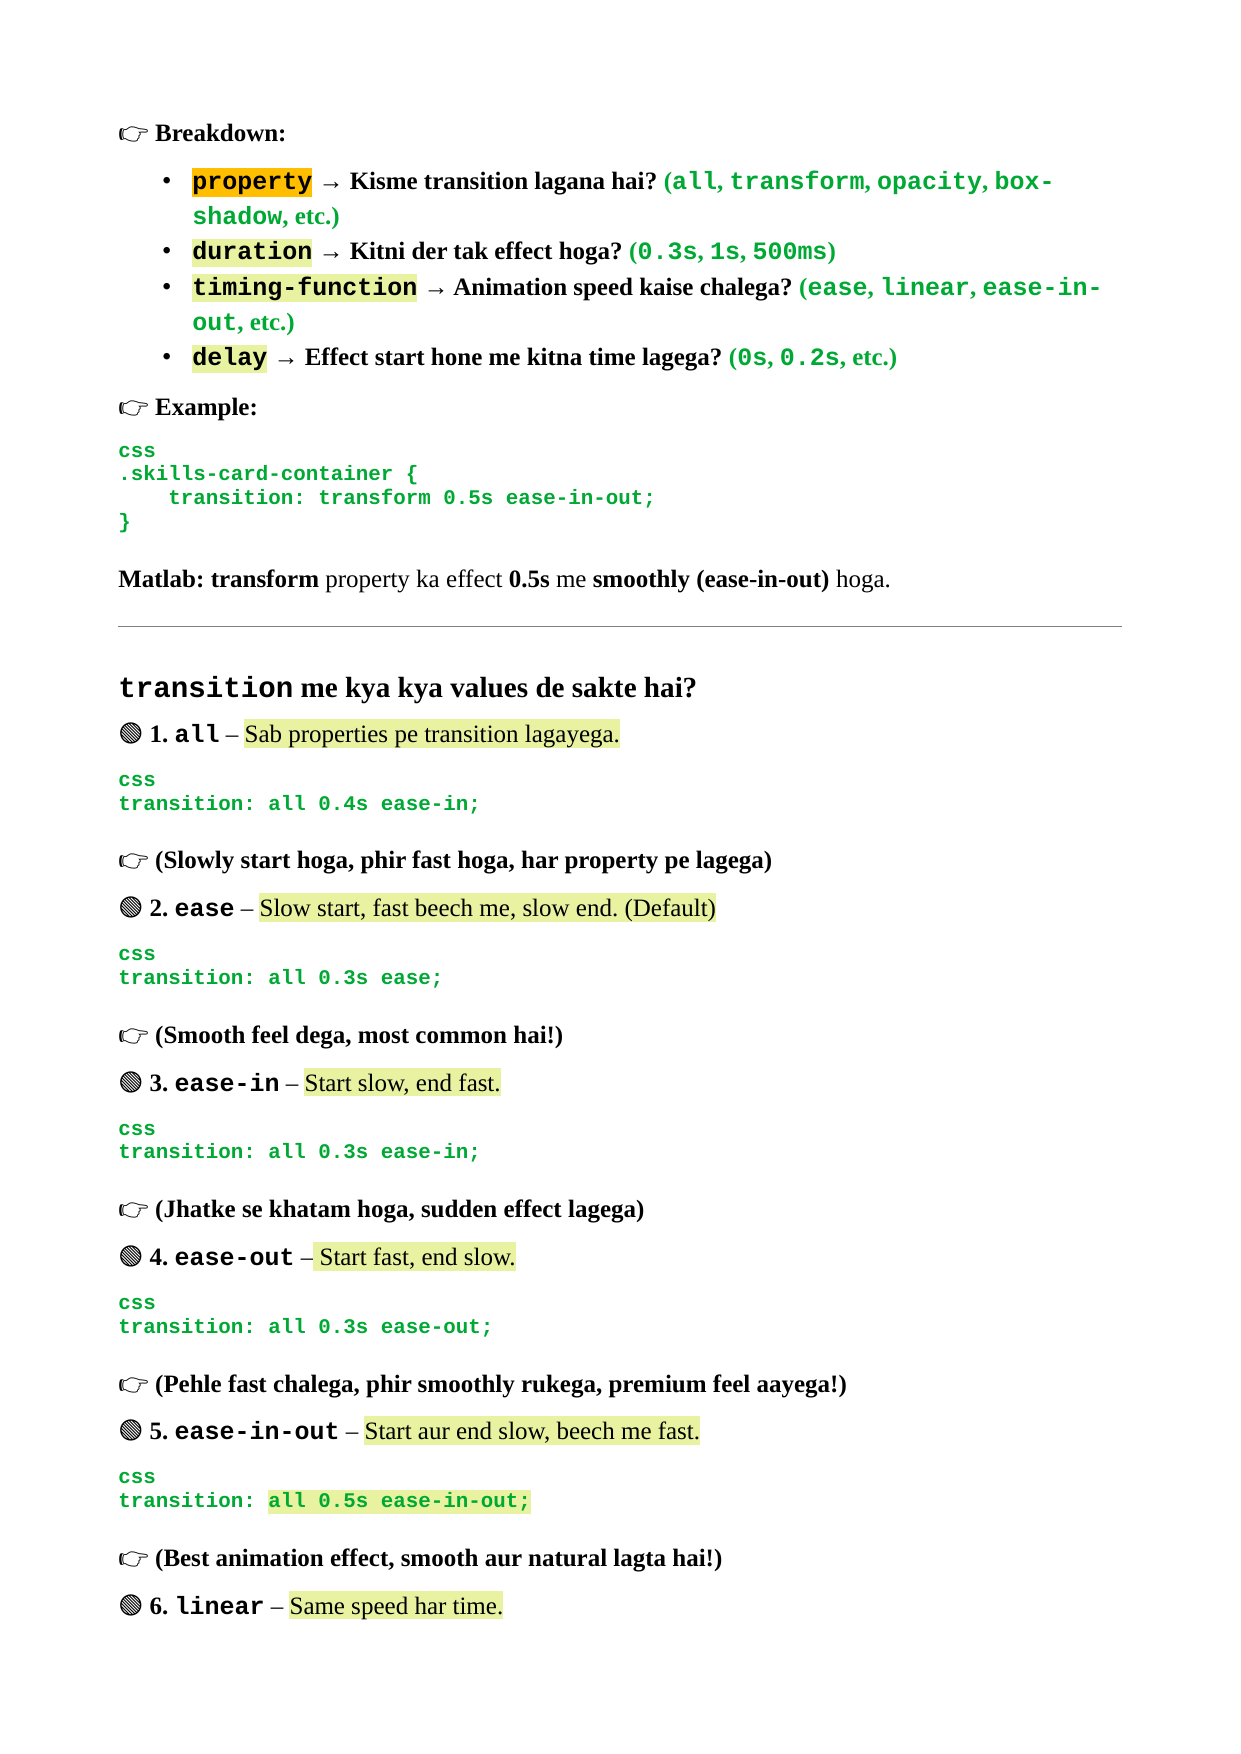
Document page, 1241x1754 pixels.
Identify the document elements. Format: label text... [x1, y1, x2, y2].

list delay → Effect start hone me kitna time lagega? (0s, 0.2s, etc.) [162, 342, 1122, 373]
text transition: all 0.5s ease-in-out; [118, 1490, 1122, 1514]
text 🟢 4. ease-out – Start fast, end slow. [118, 1242, 1122, 1273]
text 🟢 1. all – Sab properties pe transition lagayega. [118, 719, 1122, 750]
text css [118, 769, 1122, 792]
text 👉 (Jhatke se khatam hoga, sudden effect lagega) [118, 1194, 1122, 1223]
subtitle transition me kya kya values de sakte hai? [118, 670, 1122, 706]
text css [118, 943, 1122, 967]
text 👉 (Best animation effect, smooth aur natural lagta hai!) [118, 1543, 1122, 1572]
text 👉 Breakdown: [118, 118, 1122, 147]
text transition: all 0.3s ease-in; [118, 1141, 1122, 1165]
text 🟢 6. linear – Same speed har time. [118, 1591, 1122, 1622]
text transition: all 0.4s ease-in; [118, 792, 1122, 816]
list timing-function → Animation speed kaise chalega? (ease, linear, ease-in-out, etc.) [162, 272, 1122, 338]
list property → Kisme transition lagana hai? (all, transform, opacity, box-shadow, etc.) [162, 166, 1122, 232]
text 👉 Example: [118, 392, 1122, 421]
text 🟢 5. ease-in-out – Start aur end slow, beech me fast. [118, 1416, 1122, 1447]
text transition: all 0.3s ease; [118, 967, 1122, 991]
text transition: all 0.3s ease-out; [118, 1316, 1122, 1339]
text css [118, 1292, 1122, 1316]
text 👉 (Pehle fast chalega, phir smoothly rukega, premium feel aayega!) [118, 1369, 1122, 1397]
text } [118, 511, 1122, 534]
text 👉 (Smooth feel dega, most common hai!) [118, 1020, 1122, 1049]
text css [118, 1118, 1122, 1141]
text Matlab: transform property ka effect 0.5s me smoothly (ease-in-out) hoga. [118, 564, 1122, 593]
text .skills-card-container { [118, 463, 1122, 487]
text 👉 (Slowly start hoga, phir fast hoga, har property pe lagega) [118, 846, 1122, 874]
text css [118, 440, 1122, 463]
list duration → Kitni der tak effect hoga? (0.3s, 1s, 500ms) [162, 236, 1122, 267]
text css [118, 1466, 1122, 1490]
text transition: transform 0.5s ease-in-out; [118, 487, 1122, 511]
text 🟢 2. ease – Slow start, fast beech me, slow end. (Default) [118, 893, 1122, 924]
text 🟢 3. ease-in – Start slow, end fast. [118, 1068, 1122, 1098]
